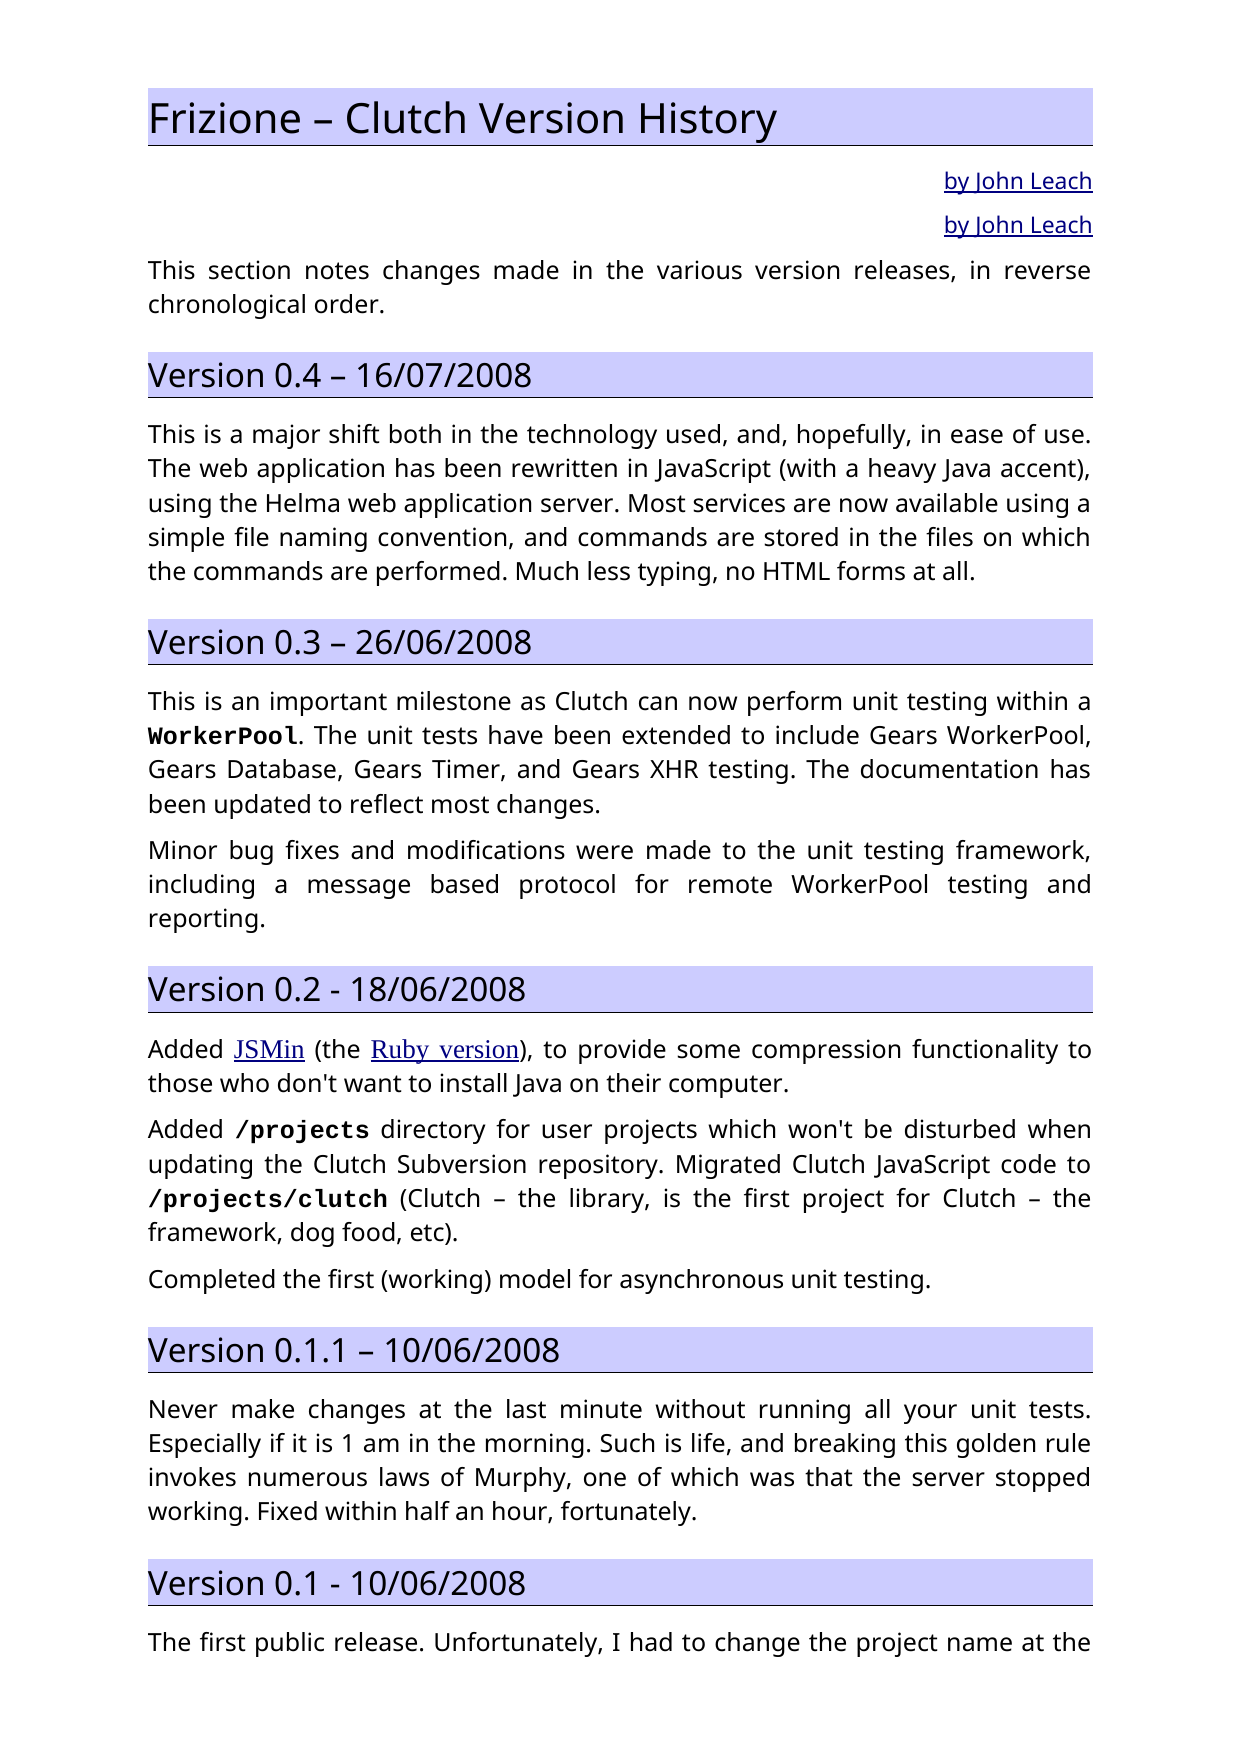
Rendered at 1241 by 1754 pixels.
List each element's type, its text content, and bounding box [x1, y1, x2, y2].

subtitle Version 0.1 - 10/06/2008 [148, 1559, 1093, 1605]
subtitle Version 0.1.1 – 10/06/2008 [148, 1327, 1093, 1372]
text Never make changes at the last minute without running all your unit tests. Especially if it is 1 am in the morning. Such is life, and breaking this golden rule invokes numerous laws of Murphy, one of which was that the server stopped working. Fixed within half an hour, fortunately. [148, 1392, 1093, 1528]
text Completed the first (working) model for asynchronous unit testing. [148, 1261, 1093, 1295]
subtitle Version 0.2 - 18/06/2008 [148, 966, 1093, 1012]
text by John Leach [148, 165, 1093, 196]
text This is an important milestone as Clutch can now perform unit testing within a WorkerPool. The unit tests have been extended to include Gears WorkerPool, Gears Database, Gears Timer, and Gears XHR testing. The documentation has been updated to reflect most changes. [148, 684, 1093, 820]
subtitle Frizione – Clutch Version History [148, 88, 1093, 145]
text Minor bug fixes and modifications were made to the unit testing framework, including a message based protocol for remote WorkerPool testing and reporting. [148, 833, 1093, 935]
text The first public release. Unfortunately, I had to change the project name at the [148, 1624, 1093, 1658]
text This section notes changes made in the various version releases, in reverse chronological order. [148, 252, 1093, 321]
text Added JSMin (the Ruby version), to provide some compression functionality to those who don't want to install Java on their computer. [148, 1031, 1093, 1099]
subtitle Version 0.4 – 16/07/2008 [148, 352, 1093, 397]
text This is a major shift both in the technology used, and, hopefully, in ease of use. The web application has been rewritten in JavaScript (with a heavy Java accent), using the Helma web application server. Most services are now available using a simple file naming convention, and commands are stored in the files on which the commands are performed. Much less typing, no HTML forms at all. [148, 417, 1093, 587]
text by John Leach [148, 209, 1093, 240]
text Added /projects directory for user projects which won't be disturbed when updating the Clutch Subversion repository. Migrated Clutch JavaScript code to /projects/clutch (Clutch – the library, is the first project for Clutch – the framework, dog food, etc). [148, 1112, 1093, 1249]
subtitle Version 0.3 – 26/06/2008 [148, 619, 1093, 664]
